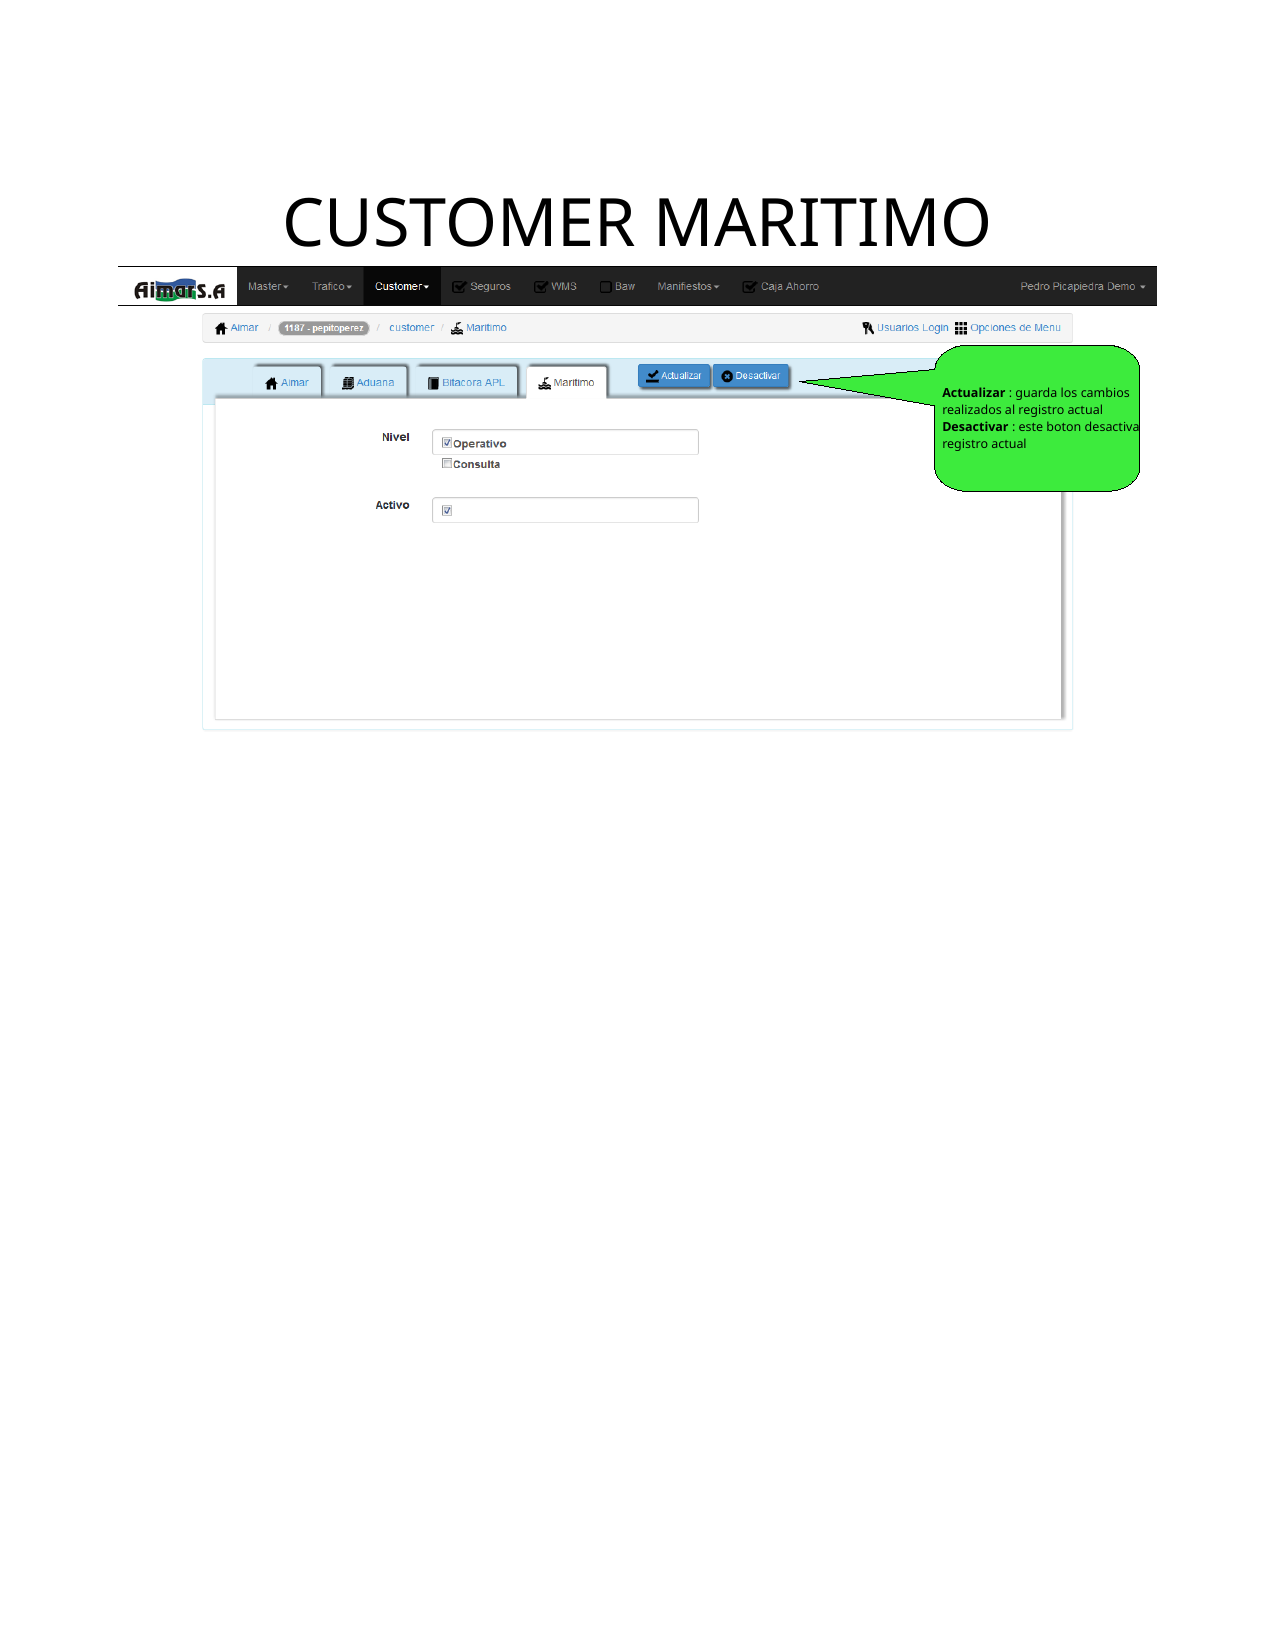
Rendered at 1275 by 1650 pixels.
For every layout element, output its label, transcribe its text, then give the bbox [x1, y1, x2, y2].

picture [118, 266, 1157, 853]
text CUSTOMER MARITIMO [118, 176, 1157, 266]
